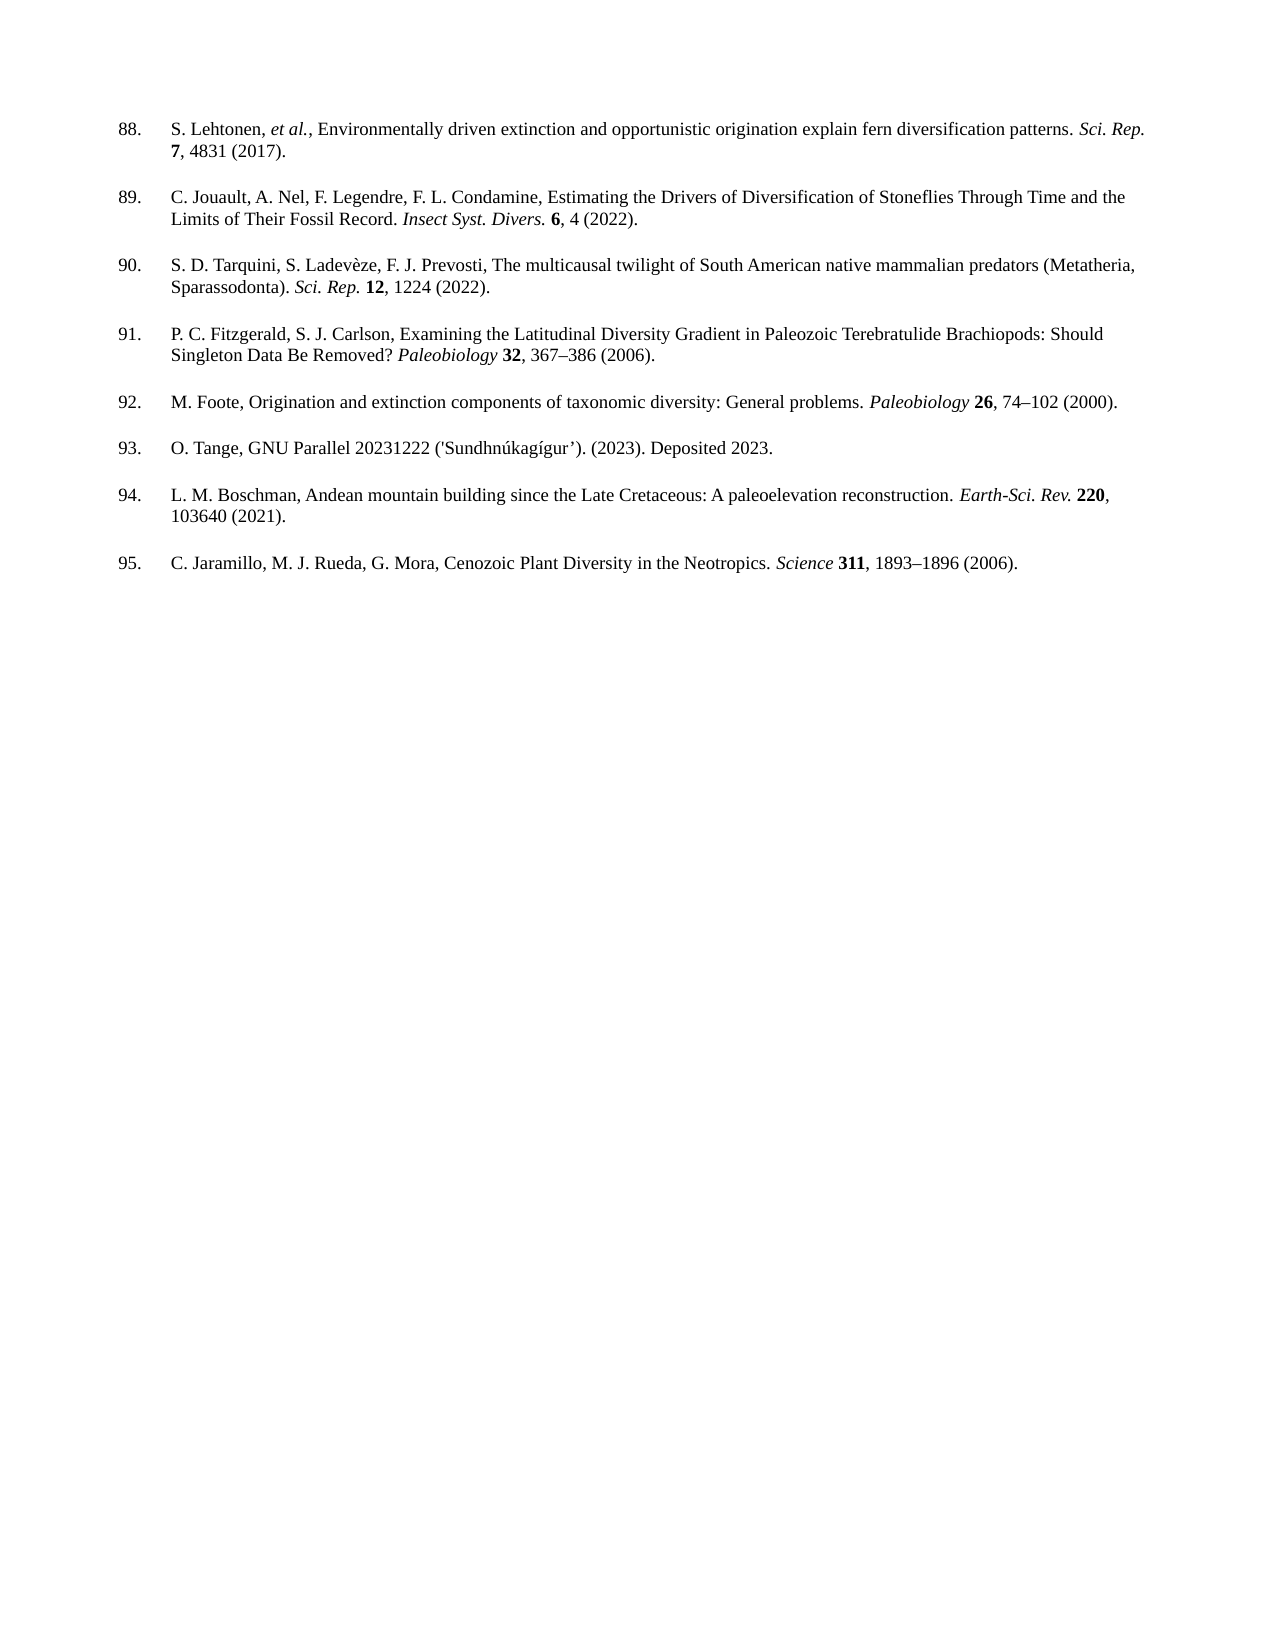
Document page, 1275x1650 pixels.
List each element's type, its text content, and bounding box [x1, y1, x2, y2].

text 88. S. Lehtonen, et al., Environmentally driven extinction and opportunistic origination explain fern diversification patterns. Sci. Rep. 7, 4831 (2017). [118, 118, 1157, 161]
text 94. L. M. Boschman, Andean mountain building since the Late Cretaceous: A paleoelevation reconstruction. Earth-Sci. Rev. 220, 103640 (2021). [118, 484, 1157, 527]
text 93. O. Tange, GNU Parallel 20231222 ('Sundhnúkagígur’). (2023). Deposited 2023. [118, 437, 1157, 459]
text 91. P. C. Fitzgerald, S. J. Carlson, Examining the Latitudinal Diversity Gradient in Paleozoic Terebratulide Brachiopods: Should Singleton Data Be Removed? Paleobiology 32, 367–386 (2006). [118, 322, 1157, 366]
text 90. S. D. Tarquini, S. Ladevèze, F. J. Prevosti, The multicausal twilight of South American native mammalian predators (Metatheria, Sparassodonta). Sci. Rep. 12, 1224 (2022). [118, 254, 1157, 297]
text 95. C. Jaramillo, M. J. Rueda, G. Mora, Cenozoic Plant Diversity in the Neotropics. Science 311, 1893–1896 (2006). [118, 552, 1157, 573]
text 92. M. Foote, Origination and extinction components of taxonomic diversity: General problems. Paleobiology 26, 74–102 (2000). [118, 391, 1157, 412]
text 89. C. Jouault, A. Nel, F. Legendre, F. L. Condamine, Estimating the Drivers of Diversification of Stoneflies Through Time and the Limits of Their Fossil Record. Insect Syst. Divers. 6, 4 (2022). [118, 186, 1157, 229]
